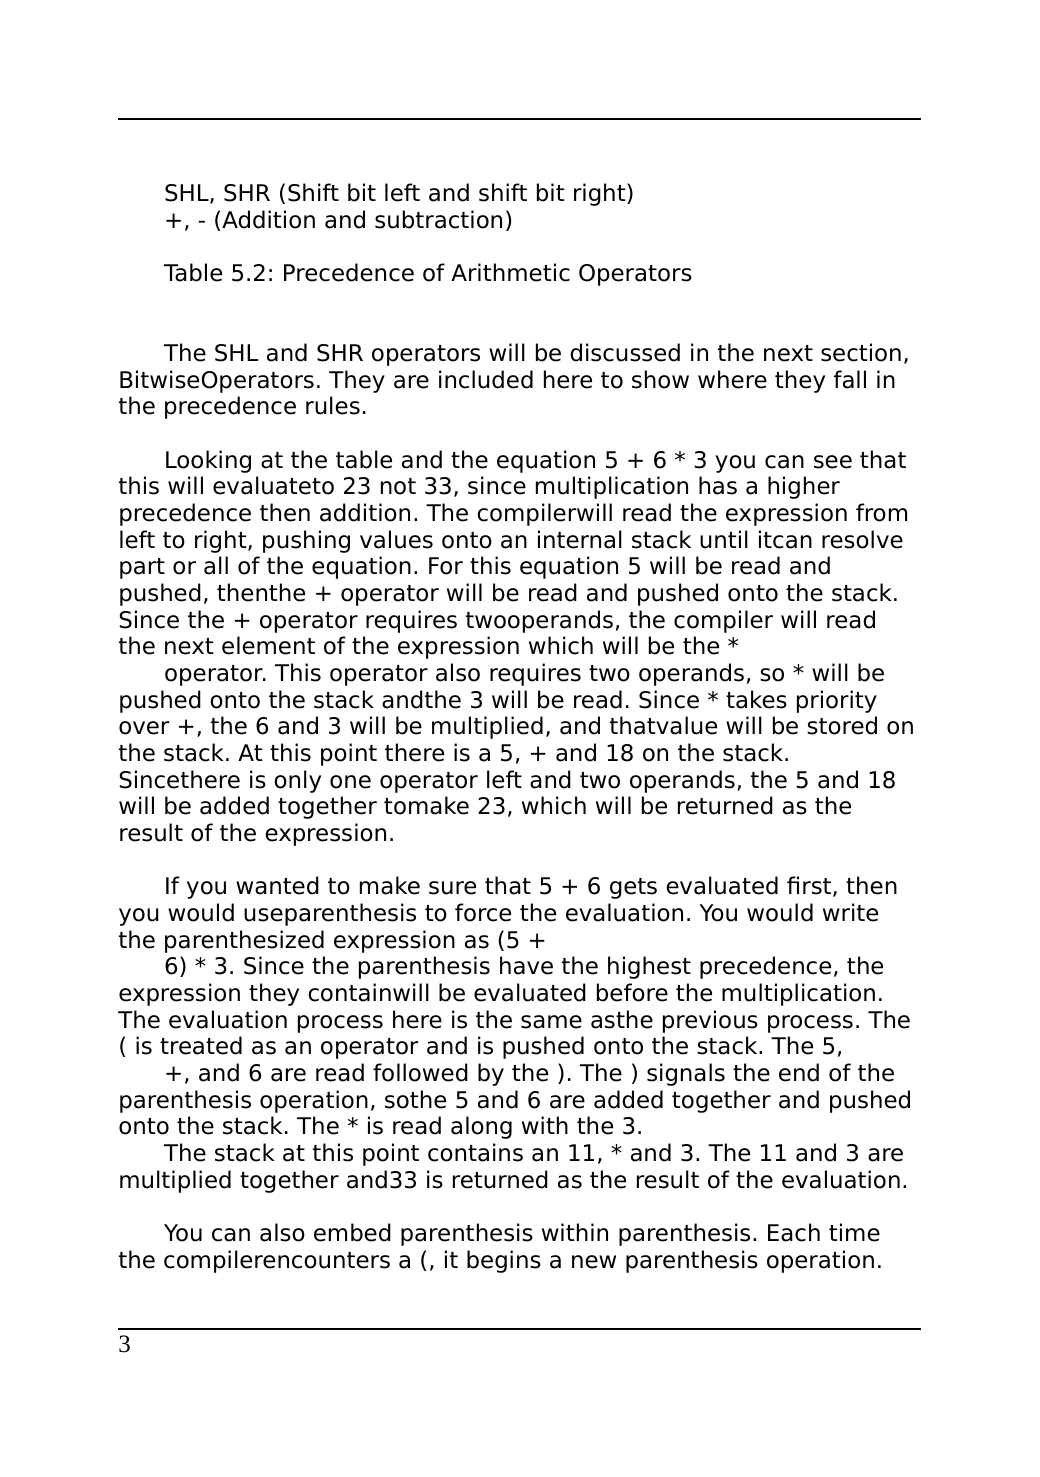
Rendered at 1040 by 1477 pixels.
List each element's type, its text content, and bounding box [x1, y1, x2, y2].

text If you wanted to make sure that 5 + 6 gets evaluated first, then you would useparenthesis to force the evaluation. You would write the parenthesized expression as (5 + [118, 873, 921, 953]
text 6) * 3. Since the parenthesis have the highest precedence, the expression they containwill be evaluated before the multiplication. The evaluation process here is the same asthe previous process. The ( is treated as an operator and is pushed onto the stack. The 5, [118, 953, 921, 1060]
text The stack at this point contains an 11, * and 3. The 11 and 3 are multiplied together and33 is returned as the result of the evaluation. [118, 1140, 921, 1193]
text SHL, SHR (Shift bit left and shift bit right) [118, 180, 921, 207]
text Looking at the table and the equation 5 + 6 * 3 you can see that this will evaluateto 23 not 33, since multiplication has a higher precedence then addition. The compilerwill read the expression from left to right, pushing values onto an internal stack until itcan resolve part or all of the equation. For this equation 5 will be read and pushed, thenthe + operator will be read and pushed onto the stack. Since the + operator requires twooperands, the compiler will read the next element of the expression which will be the * [118, 447, 921, 660]
text You can also embed parenthesis within parenthesis. Each time the compilerencounters a (, it begins a new parenthesis operation. [118, 1220, 921, 1273]
text Table 5.2: Precedence of Arithmetic Operators [118, 260, 921, 287]
text operator. This operator also requires two operands, so * will be pushed onto the stack andthe 3 will be read. Since * takes priority over +, the 6 and 3 will be multiplied, and thatvalue will be stored on the stack. At this point there is a 5, + and 18 on the stack. Sincethere is only one operator left and two operands, the 5 and 18 will be added together tomake 23, which will be returned as the result of the expression. [118, 660, 921, 847]
text +, - (Addition and subtraction) [118, 207, 921, 233]
text The SHL and SHR operators will be discussed in the next section, BitwiseOperators. They are included here to show where they fall in the precedence rules. [118, 340, 921, 420]
text +, and 6 are read followed by the ). The ) signals the end of the parenthesis operation, sothe 5 and 6 are added together and pushed onto the stack. The * is read along with the 3. [118, 1060, 921, 1140]
